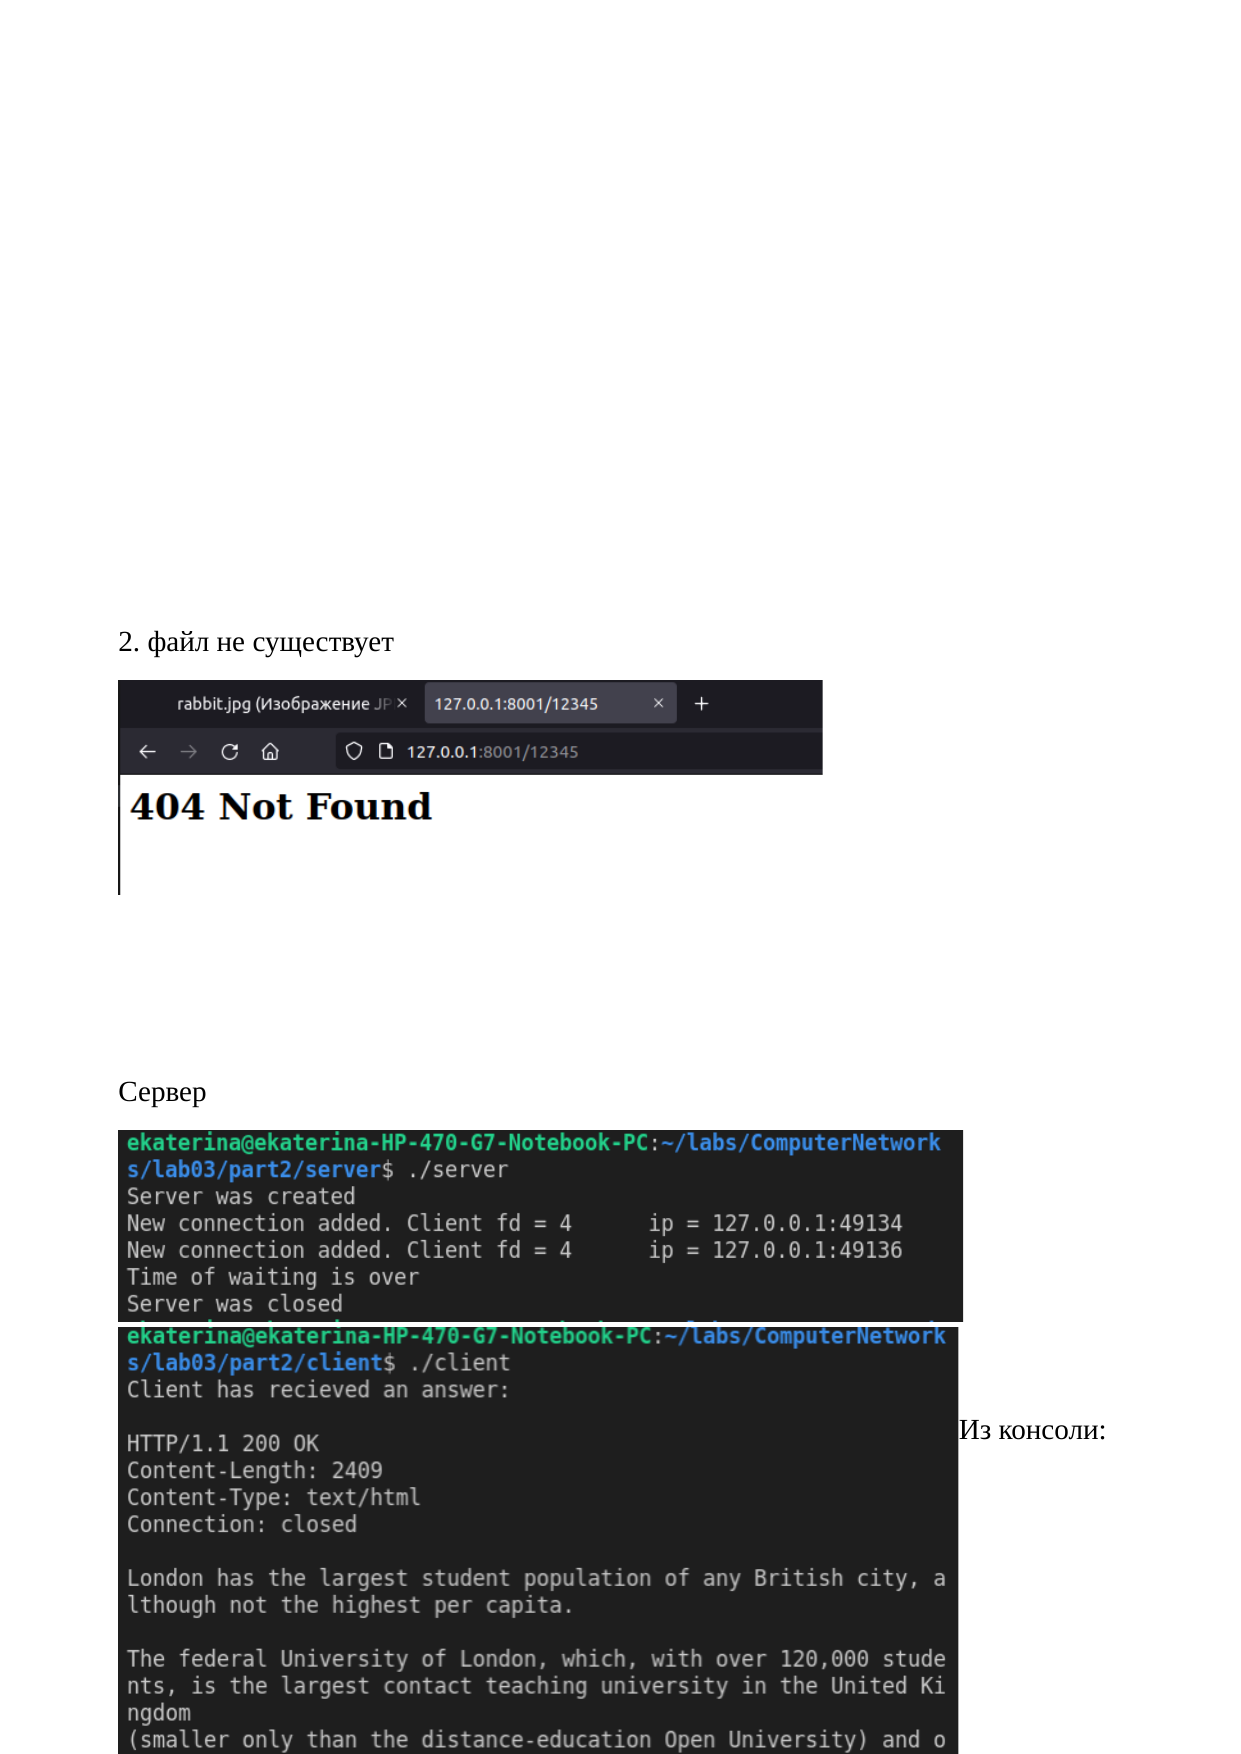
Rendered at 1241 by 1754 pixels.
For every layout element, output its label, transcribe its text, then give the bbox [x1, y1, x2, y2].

text Сервер [118, 1074, 1122, 1108]
text 2. файл не существует [118, 624, 1122, 658]
picture [118, 1130, 964, 1322]
text Из консоли: [959, 1412, 1122, 1445]
picture [118, 1327, 959, 1754]
picture [118, 680, 823, 895]
